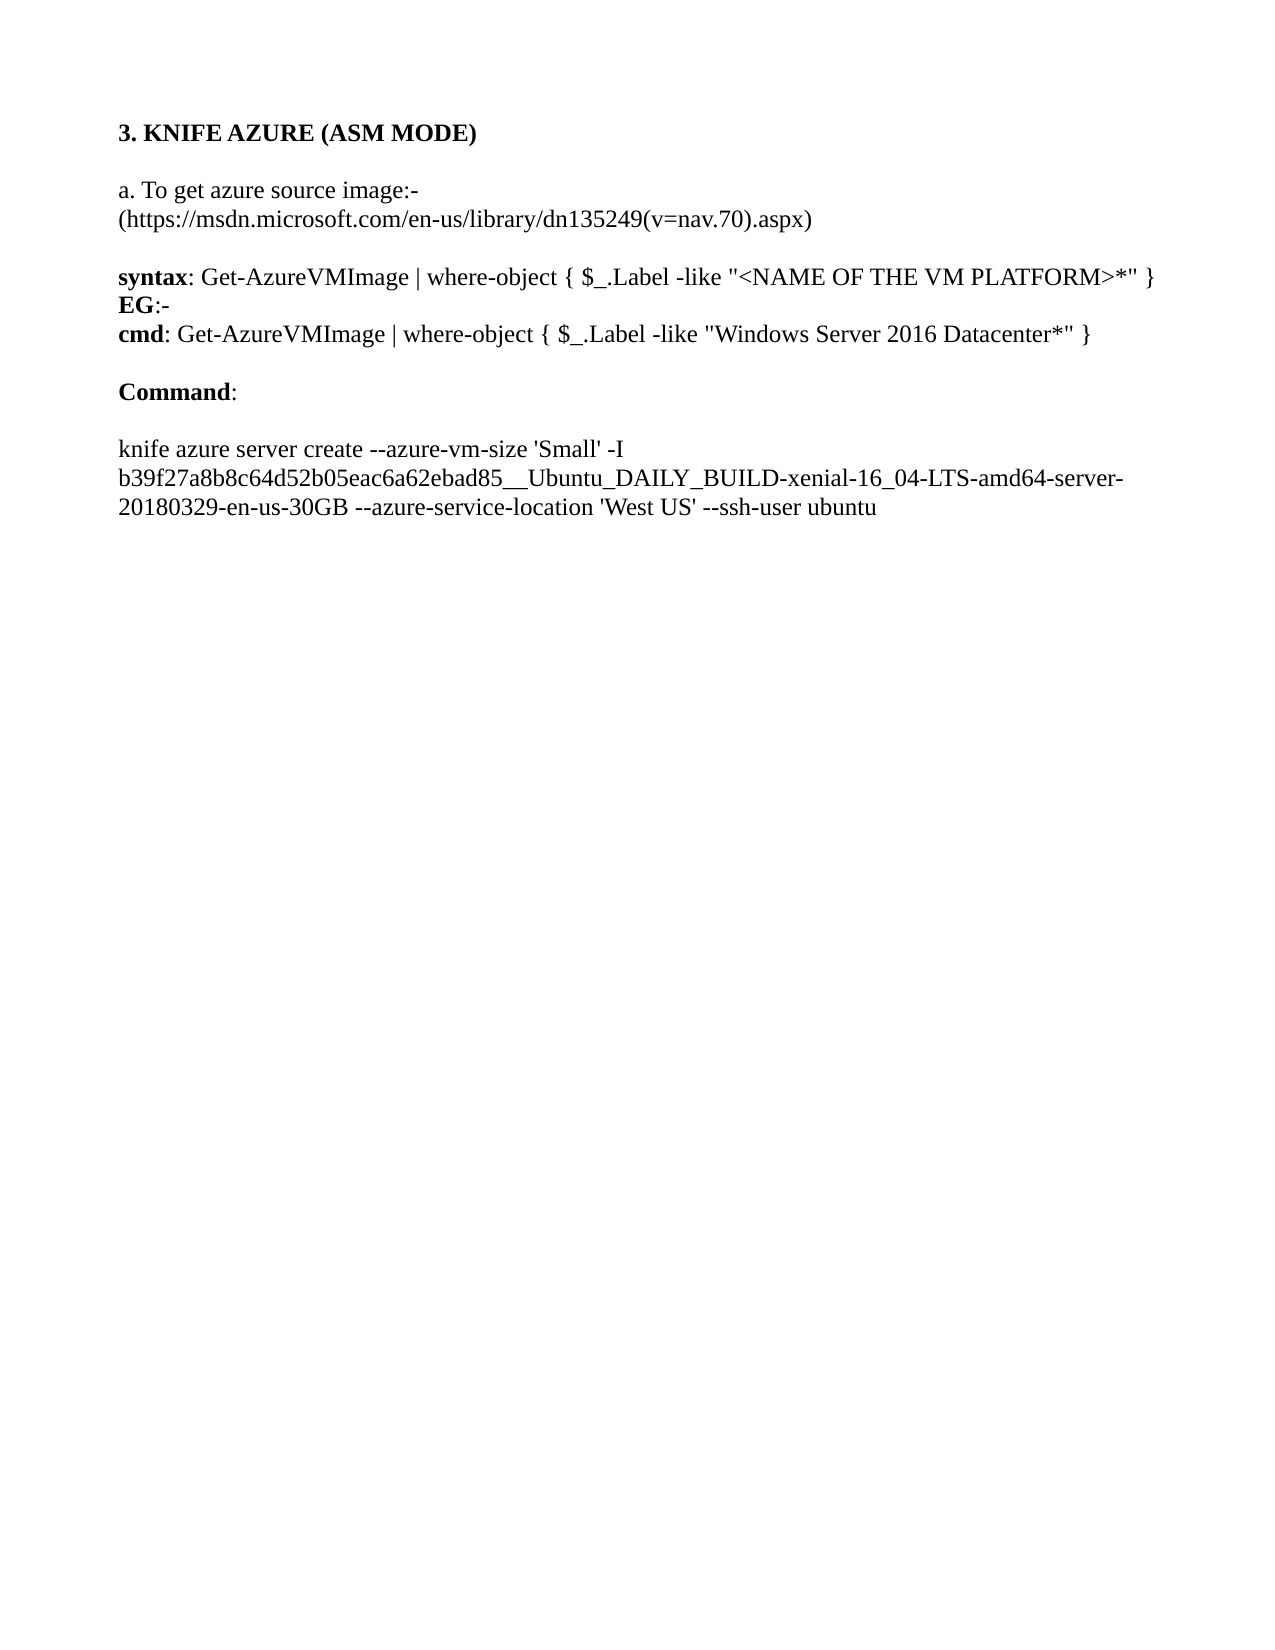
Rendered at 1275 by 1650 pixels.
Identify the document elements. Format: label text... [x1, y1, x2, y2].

text knife azure server create --azure-vm-size 'Small' -I b39f27a8b8c64d52b05eac6a62ebad85__Ubuntu_DAILY_BUILD-xenial-16_04-LTS-amd64-server-20180329-en-us-30GB --azure-service-location 'West US' --ssh-user ubuntu [118, 434, 1157, 521]
text 3. KNIFE AZURE (ASM MODE) [118, 118, 1157, 147]
text a. To get azure source image:- [118, 176, 1157, 204]
text syntax: Get-AzureVMImage | where-object { $_.Label -like "<NAME OF THE VM PLATFORM>*" } [118, 262, 1157, 291]
text EG:- [118, 291, 1157, 319]
text (https://msdn.microsoft.com/en-us/library/dn135249(v=nav.70).aspx) [118, 204, 1157, 233]
text Command: [118, 377, 1157, 406]
text cmd: Get-AzureVMImage | where-object { $_.Label -like "Windows Server 2016 Datacenter*" } [118, 319, 1157, 348]
